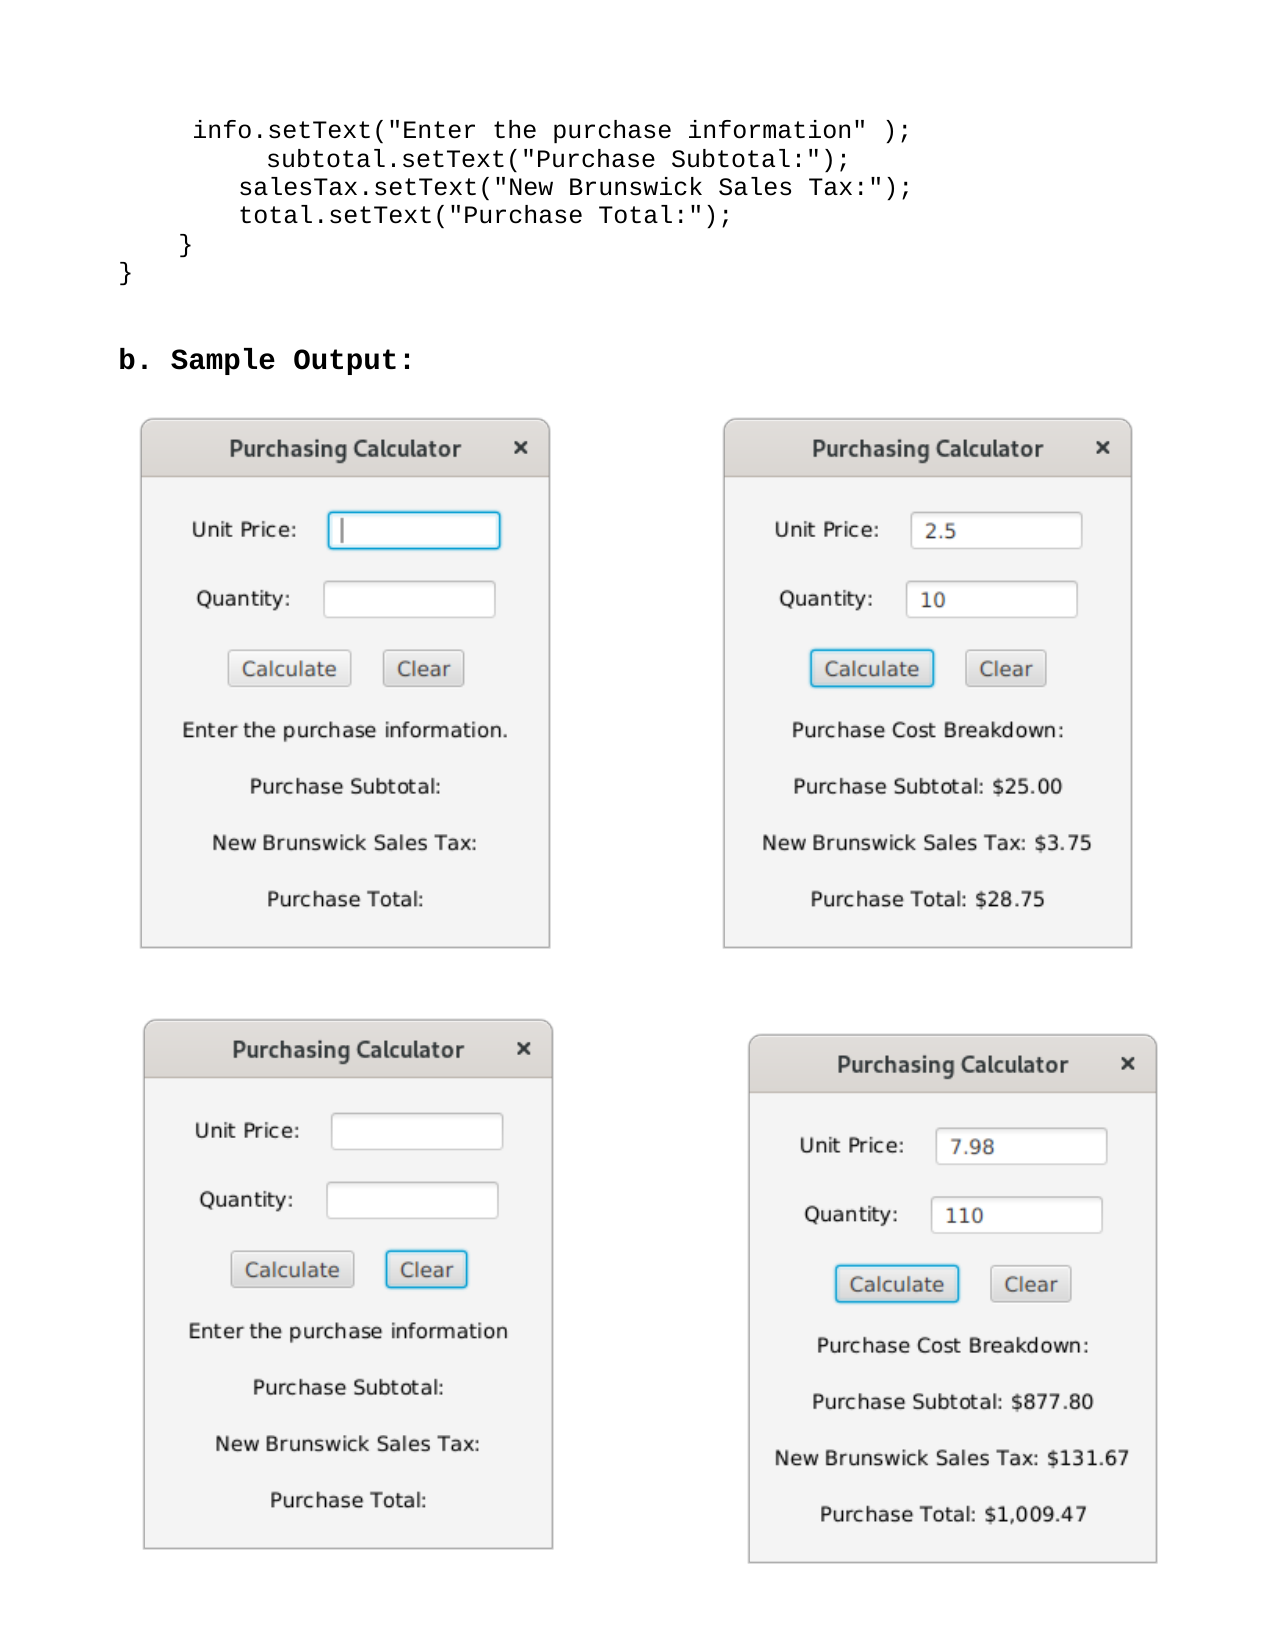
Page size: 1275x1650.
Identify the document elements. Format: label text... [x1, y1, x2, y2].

text b. Sample Output: [118, 345, 1157, 378]
picture [734, 1023, 1172, 1578]
text salesTax.setText("New Brunswick Sales Tax:"); [118, 175, 1157, 203]
text subtotal.setText("Purchase Subtotal:"); [118, 146, 1157, 175]
picture [126, 407, 564, 963]
text info.setText("Enter the purchase information" ); [118, 118, 1157, 146]
text } [118, 231, 1157, 260]
text total.setText("Purchase Total:"); [118, 203, 1157, 231]
picture [709, 407, 1147, 963]
text } [118, 260, 1157, 288]
picture [129, 1009, 568, 1564]
